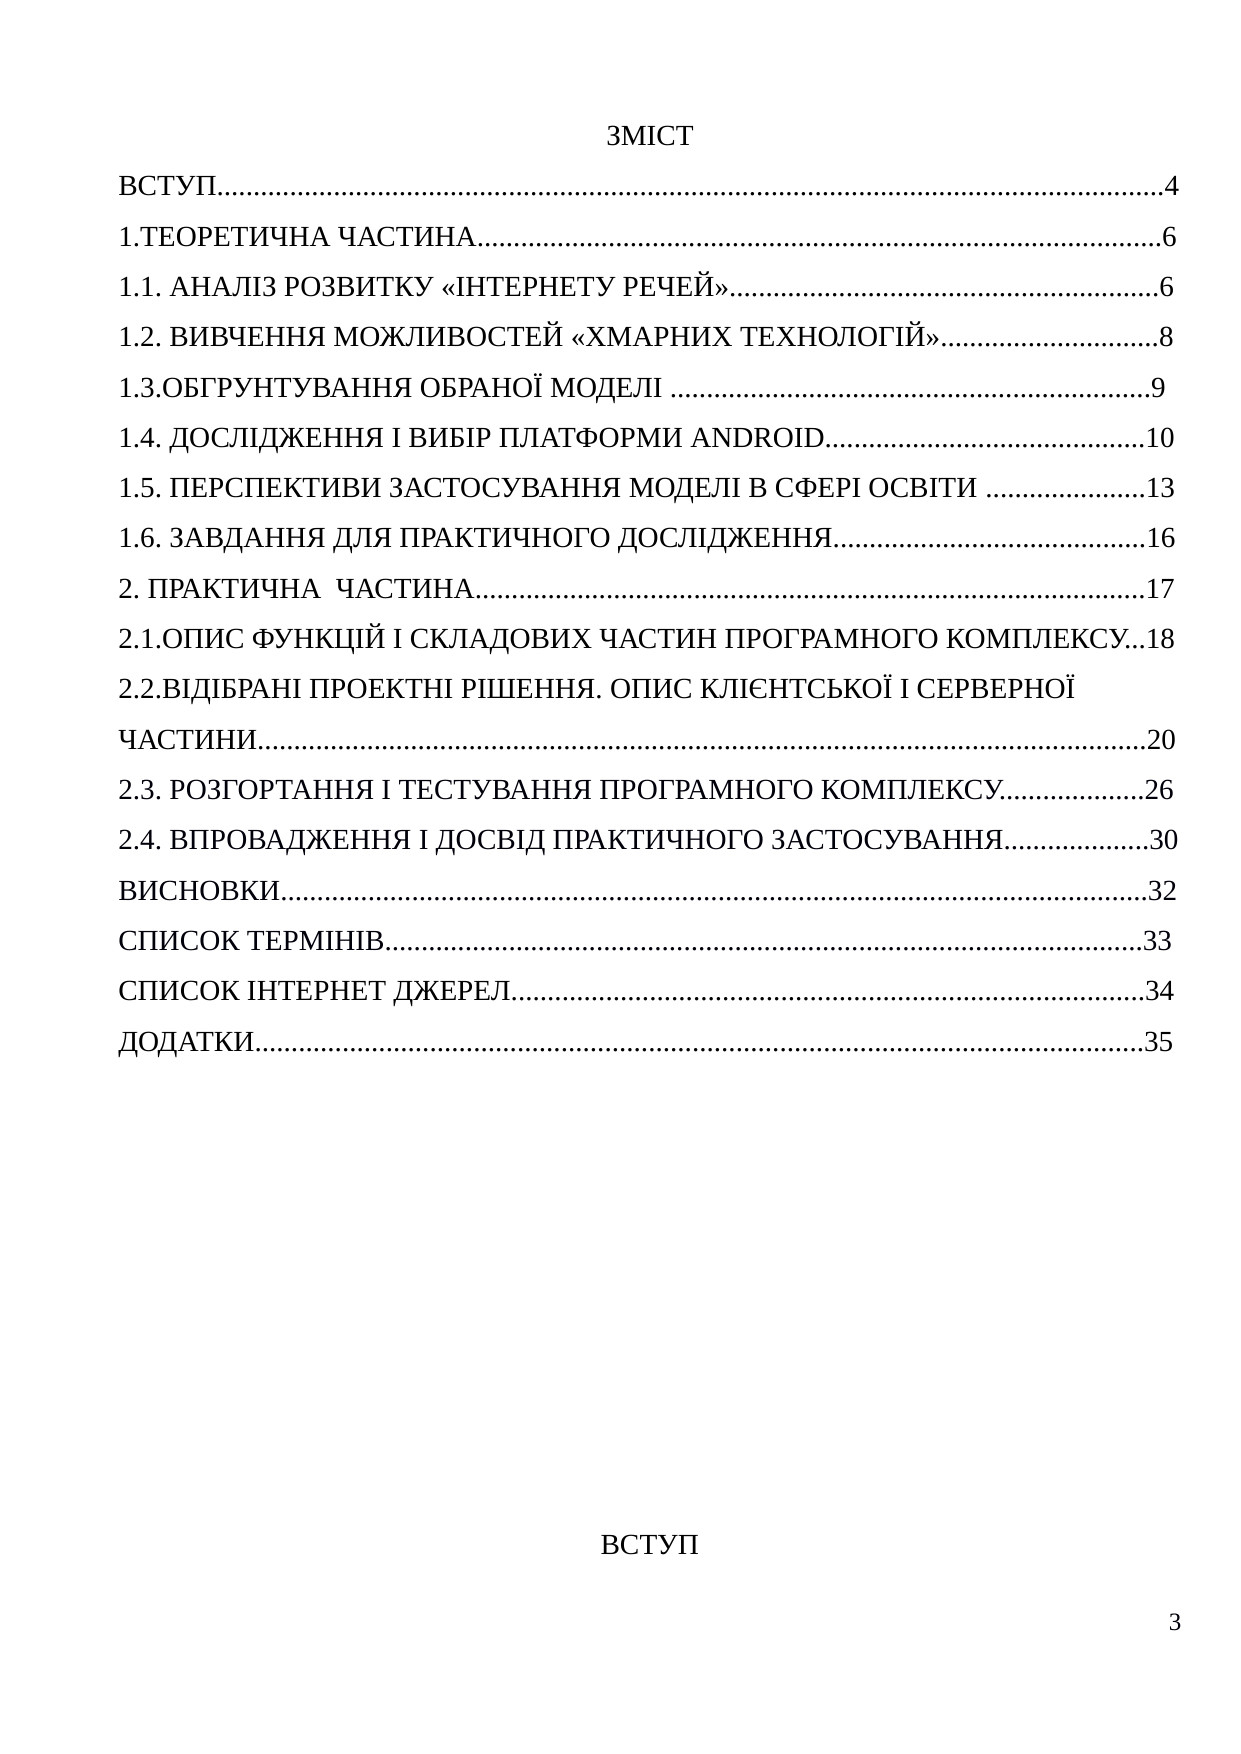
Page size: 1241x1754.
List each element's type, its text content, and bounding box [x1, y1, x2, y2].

text ЗМІСТ [118, 118, 1181, 152]
text СПИСОК ТЕРМIНІВ........................................................................................................33 [118, 923, 1181, 957]
text 2.1.ОПИС ФУНКЦІЙ І СКЛАДОВИХ ЧАСТИН ПРОГРАМНОГО КОМПЛЕКСУ...18 [118, 621, 1181, 655]
text ДОДАТКИ..........................................................................................................................35 [118, 1024, 1181, 1057]
text ВИСНОВКИ.......................................................................................................................32 [118, 873, 1181, 906]
text 2. ПРАКТИЧНА ЧАСТИНА............................................................................................17 [118, 571, 1181, 604]
text 1.4. ДОСЛІДЖЕННЯ І ВИБІР ПЛАТФОРМИ ANDROID............................................10 [118, 420, 1181, 453]
text ВСТУП [118, 1527, 1181, 1560]
text 1.ТЕОРЕТИЧНА ЧАСТИНА..............................................................................................6 [118, 219, 1181, 252]
text ВСТУП..................................................................................................................................4 [118, 168, 1181, 202]
text 2.2.ВІДІБРАНІ ПРОЕКТНІ РІШЕННЯ. ОПИС КЛІЄНТСЬКОЇ І СЕРВЕРНОЇ ЧАСТИНИ..........................................................................................................................20 [118, 672, 1181, 755]
text 1.2. ВИВЧЕННЯ МОЖЛИВОСТЕЙ «ХМАРНИХ ТЕХНОЛОГІЙ»..............................8 [118, 319, 1181, 353]
text СПИСОК ІНТЕРНЕТ ДЖЕРЕЛ.......................................................................................34 [118, 973, 1181, 1007]
text 1.5. ПЕРСПЕКТИВИ ЗАСТОСУВАННЯ МОДЕЛІ В СФЕРІ ОСВІТИ ......................13 [118, 470, 1181, 504]
text 1.1. АНАЛІЗ РОЗВИТКУ «ІНТЕРНЕТУ РЕЧЕЙ»...........................................................6 [118, 269, 1181, 303]
text 1.3.ОБГРУНТУВАННЯ ОБРАНОЇ МОДЕЛІ ..................................................................9 [118, 370, 1181, 403]
text 2.3. РОЗГОРТАННЯ І ТЕСТУВАННЯ ПРОГРАМНОГО КОМПЛЕКСУ....................26 [118, 772, 1181, 806]
text 2.4. ВПРОВАДЖЕННЯ І ДОСВІД ПРАКТИЧНОГО ЗАСТОСУВАННЯ....................30 [118, 822, 1181, 856]
text 1.6. ЗАВДАННЯ ДЛЯ ПРАКТИЧНОГО ДОСЛІДЖЕННЯ...........................................16 [118, 521, 1181, 554]
